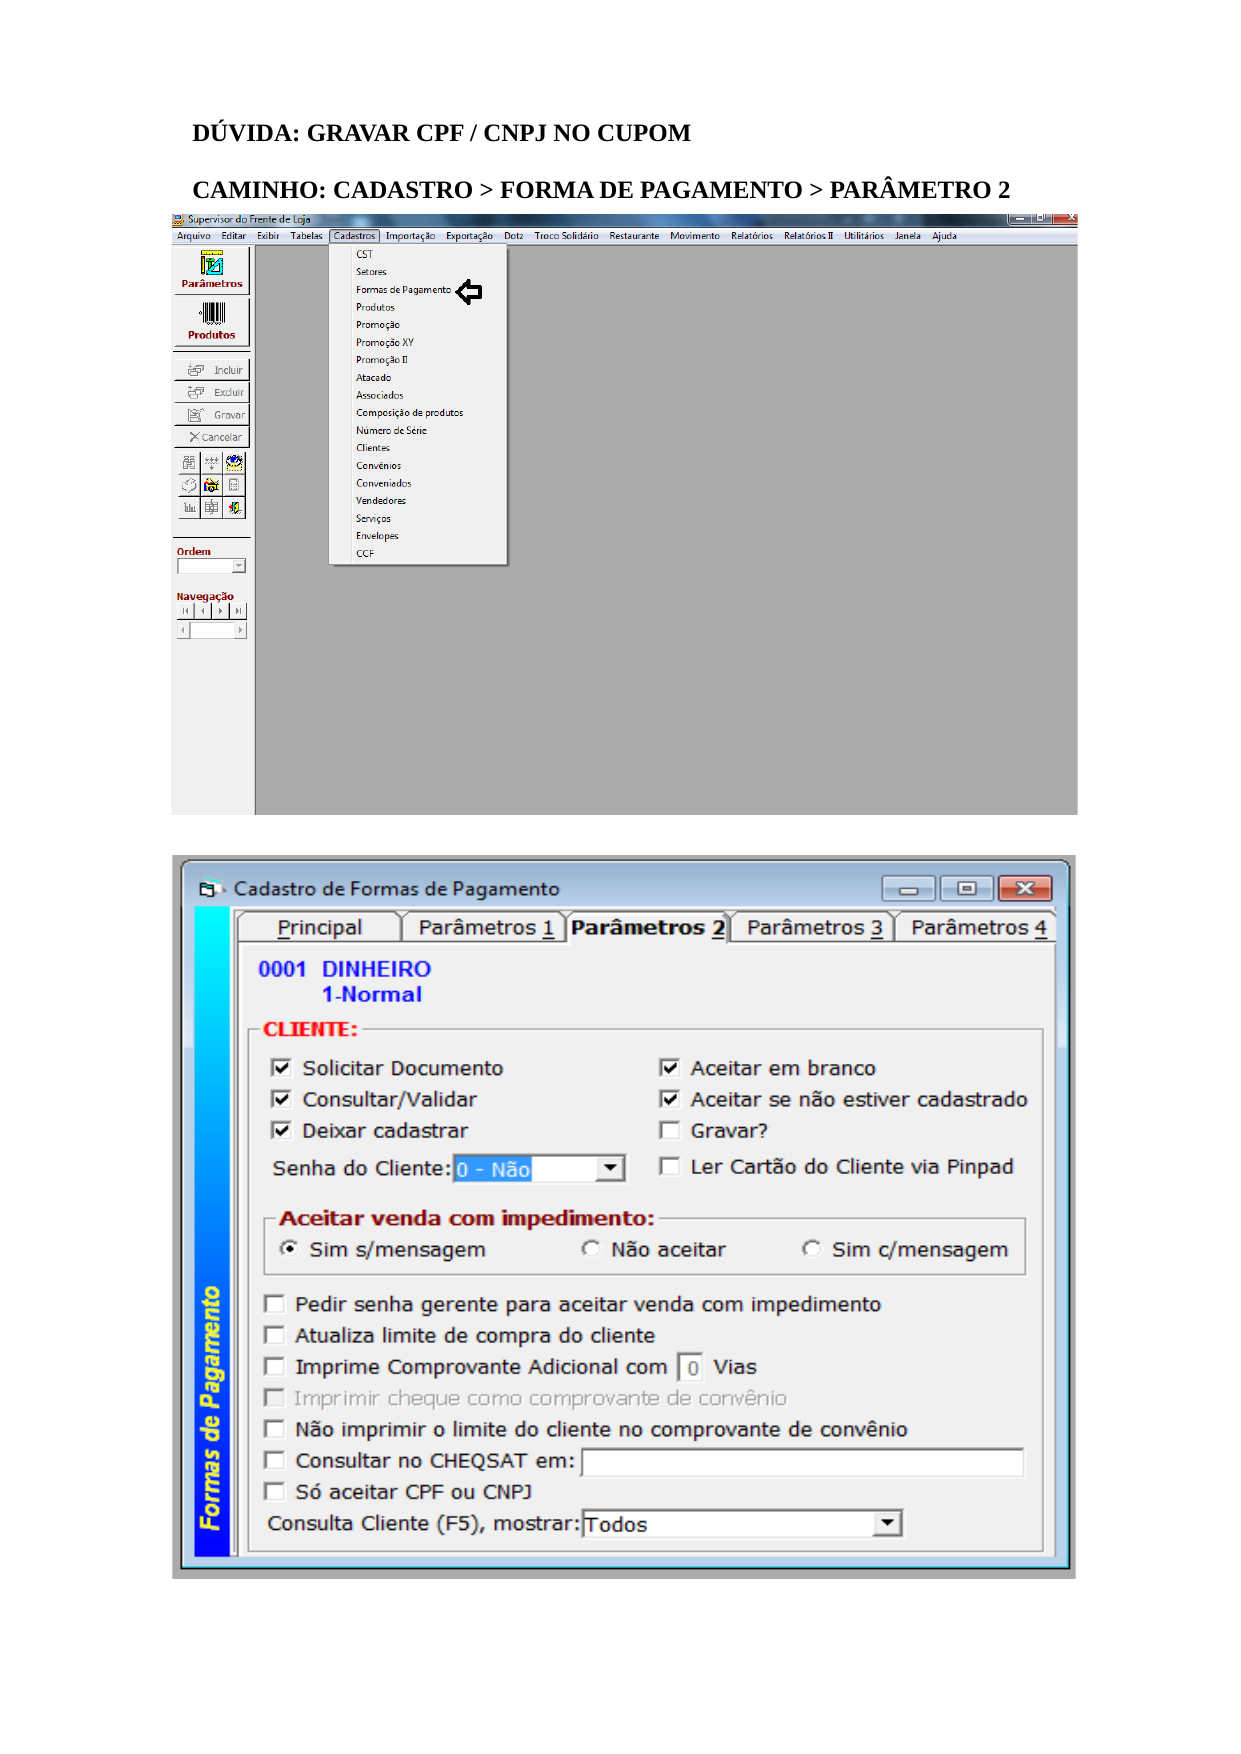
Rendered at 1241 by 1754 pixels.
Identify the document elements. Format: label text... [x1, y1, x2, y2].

picture [172, 855, 1076, 1579]
text CAMINHO: CADASTRO > FORMA DE PAGAMENTO > PARÂMETRO 2 [118, 176, 1122, 204]
text DÚVIDA: GRAVAR CPF / CNPJ NO CUPOM [118, 118, 1122, 147]
picture [171, 214, 1078, 815]
